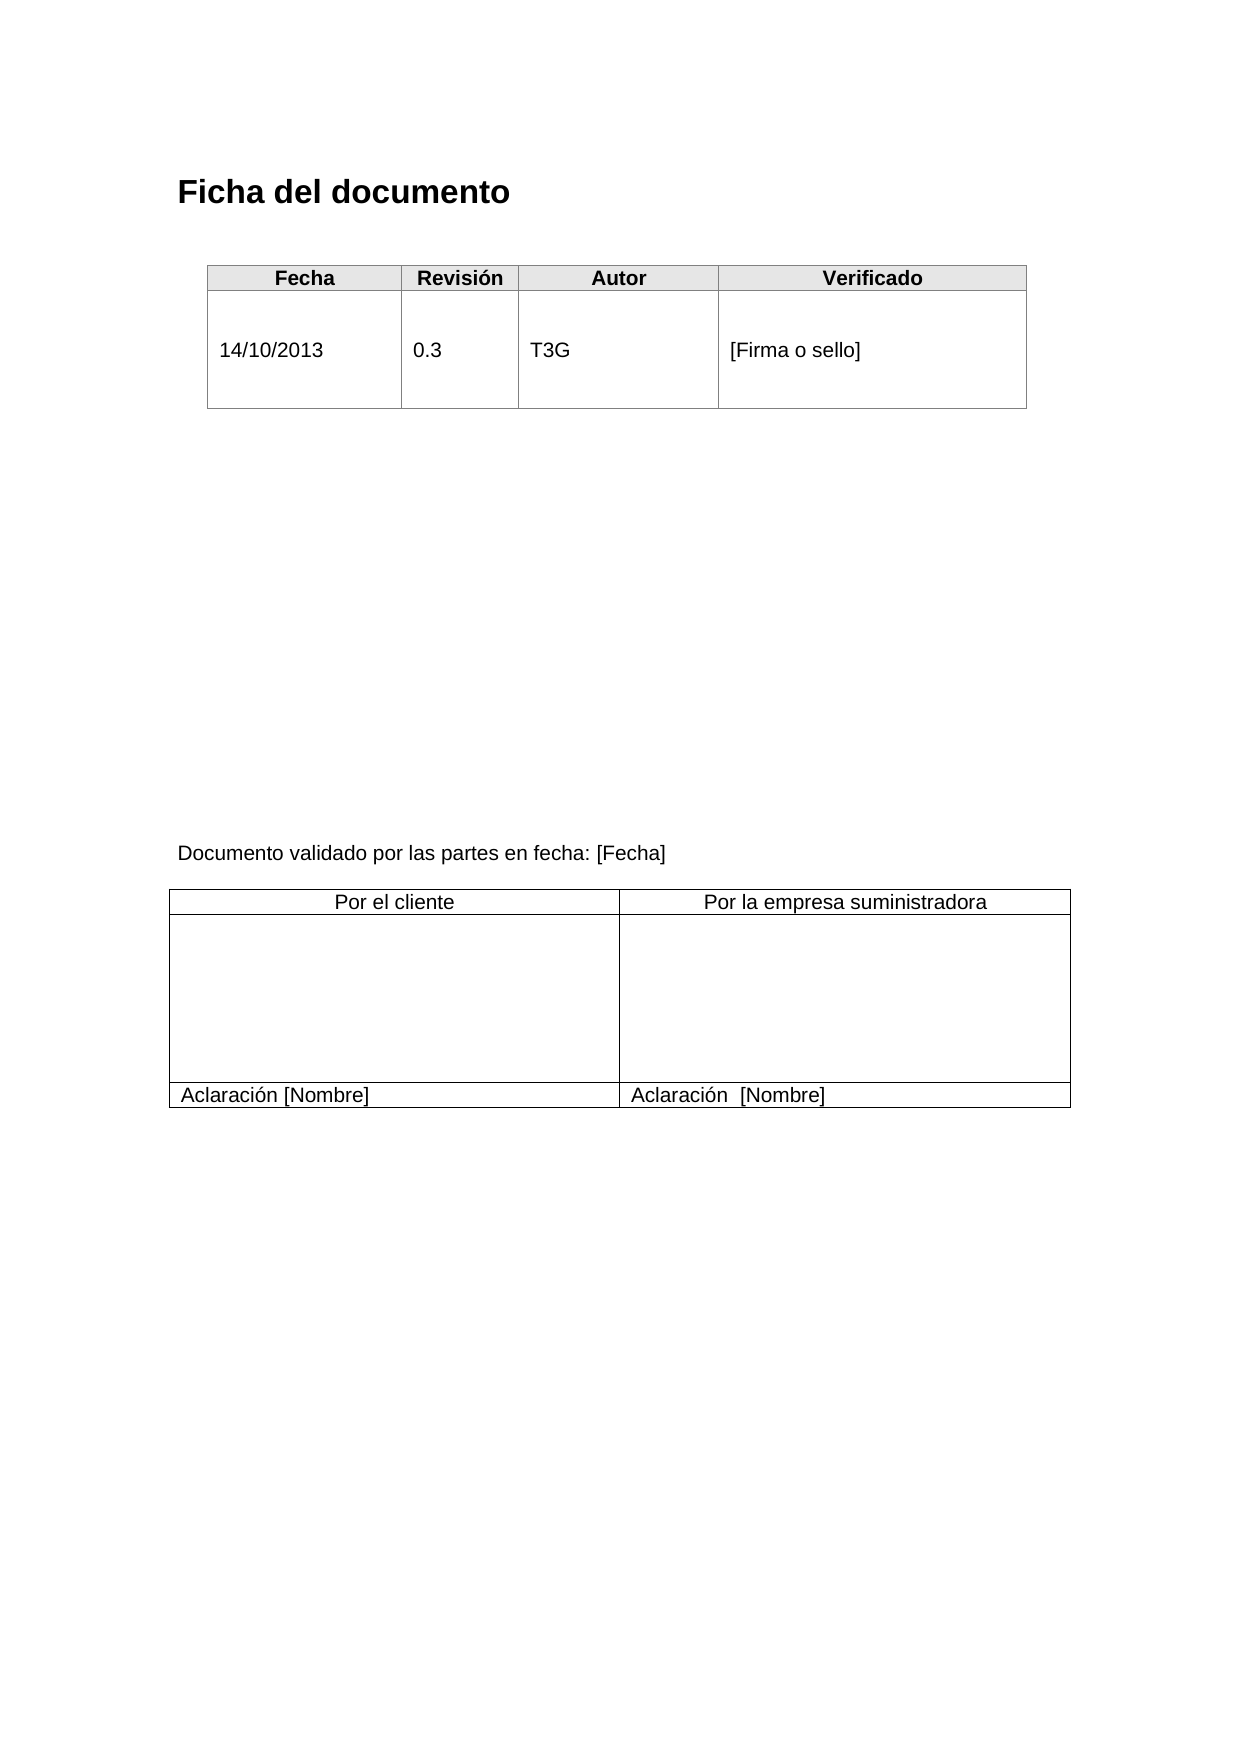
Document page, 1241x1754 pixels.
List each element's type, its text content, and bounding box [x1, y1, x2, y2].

table_cell [170, 915, 619, 1082]
table_cell 0.3 [402, 291, 518, 408]
text Ficha del documento [177, 173, 1063, 211]
text Documento validado por las partes en fecha: [Fecha] [177, 841, 1063, 864]
table_header Fecha [208, 266, 401, 290]
table_cell [Firma o sello] [719, 291, 1026, 408]
table_cell Aclaración [Nombre] [170, 1083, 619, 1107]
table_header Por la empresa suministradora [620, 890, 1070, 913]
table_cell Aclaración [Nombre] [620, 1083, 1070, 1107]
table_cell [620, 915, 1070, 1082]
table_cell T3G [519, 291, 718, 408]
table_header Verificado [719, 266, 1026, 290]
table_header Revisión [402, 266, 518, 290]
table_header Por el cliente [170, 890, 619, 913]
table_cell 14/10/2013 [208, 291, 401, 408]
table_header Autor [519, 266, 718, 290]
